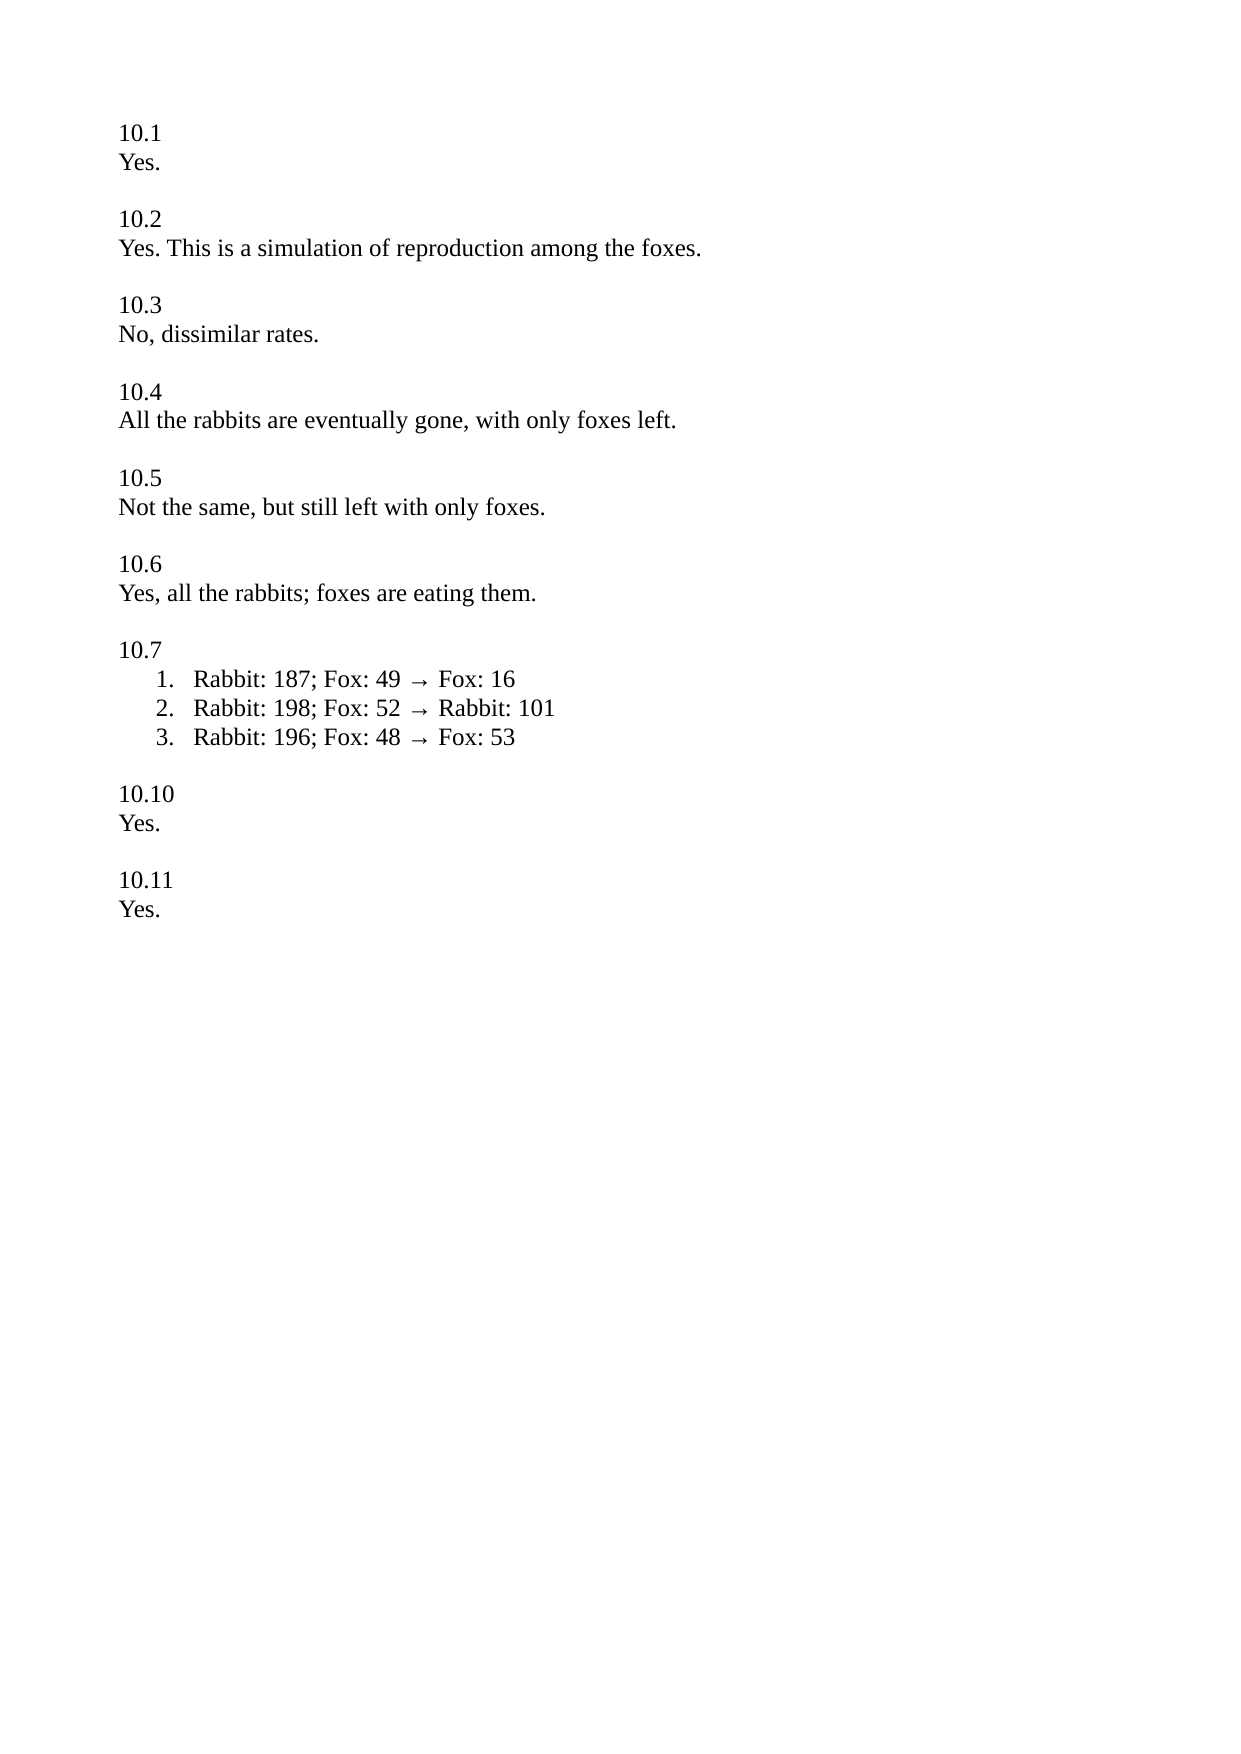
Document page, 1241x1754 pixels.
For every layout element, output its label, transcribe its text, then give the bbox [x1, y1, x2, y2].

text 10.4 [118, 377, 1122, 406]
text Yes. This is a simulation of reproduction among the foxes. [118, 233, 1122, 262]
text 10.10 [118, 779, 1122, 808]
text Yes. [118, 894, 1122, 923]
text Yes. [118, 808, 1122, 837]
text Not the same, but still left with only foxes. [118, 492, 1122, 521]
text 10.6 [118, 549, 1122, 578]
text No, dissimilar rates. [118, 319, 1122, 348]
list Rabbit: 196; Fox: 48 → Fox: 53 [156, 722, 1122, 751]
text Yes. [118, 147, 1122, 176]
text 10.3 [118, 291, 1122, 319]
text 10.5 [118, 463, 1122, 492]
text 10.7 [118, 636, 1122, 664]
text 10.2 [118, 204, 1122, 233]
text All the rabbits are eventually gone, with only foxes left. [118, 406, 1122, 434]
list Rabbit: 198; Fox: 52 → Rabbit: 101 [156, 693, 1122, 722]
text 10.1 [118, 118, 1122, 147]
text 10.11 [118, 866, 1122, 894]
text Yes, all the rabbits; foxes are eating them. [118, 578, 1122, 607]
list Rabbit: 187; Fox: 49 → Fox: 16 [156, 664, 1122, 693]
